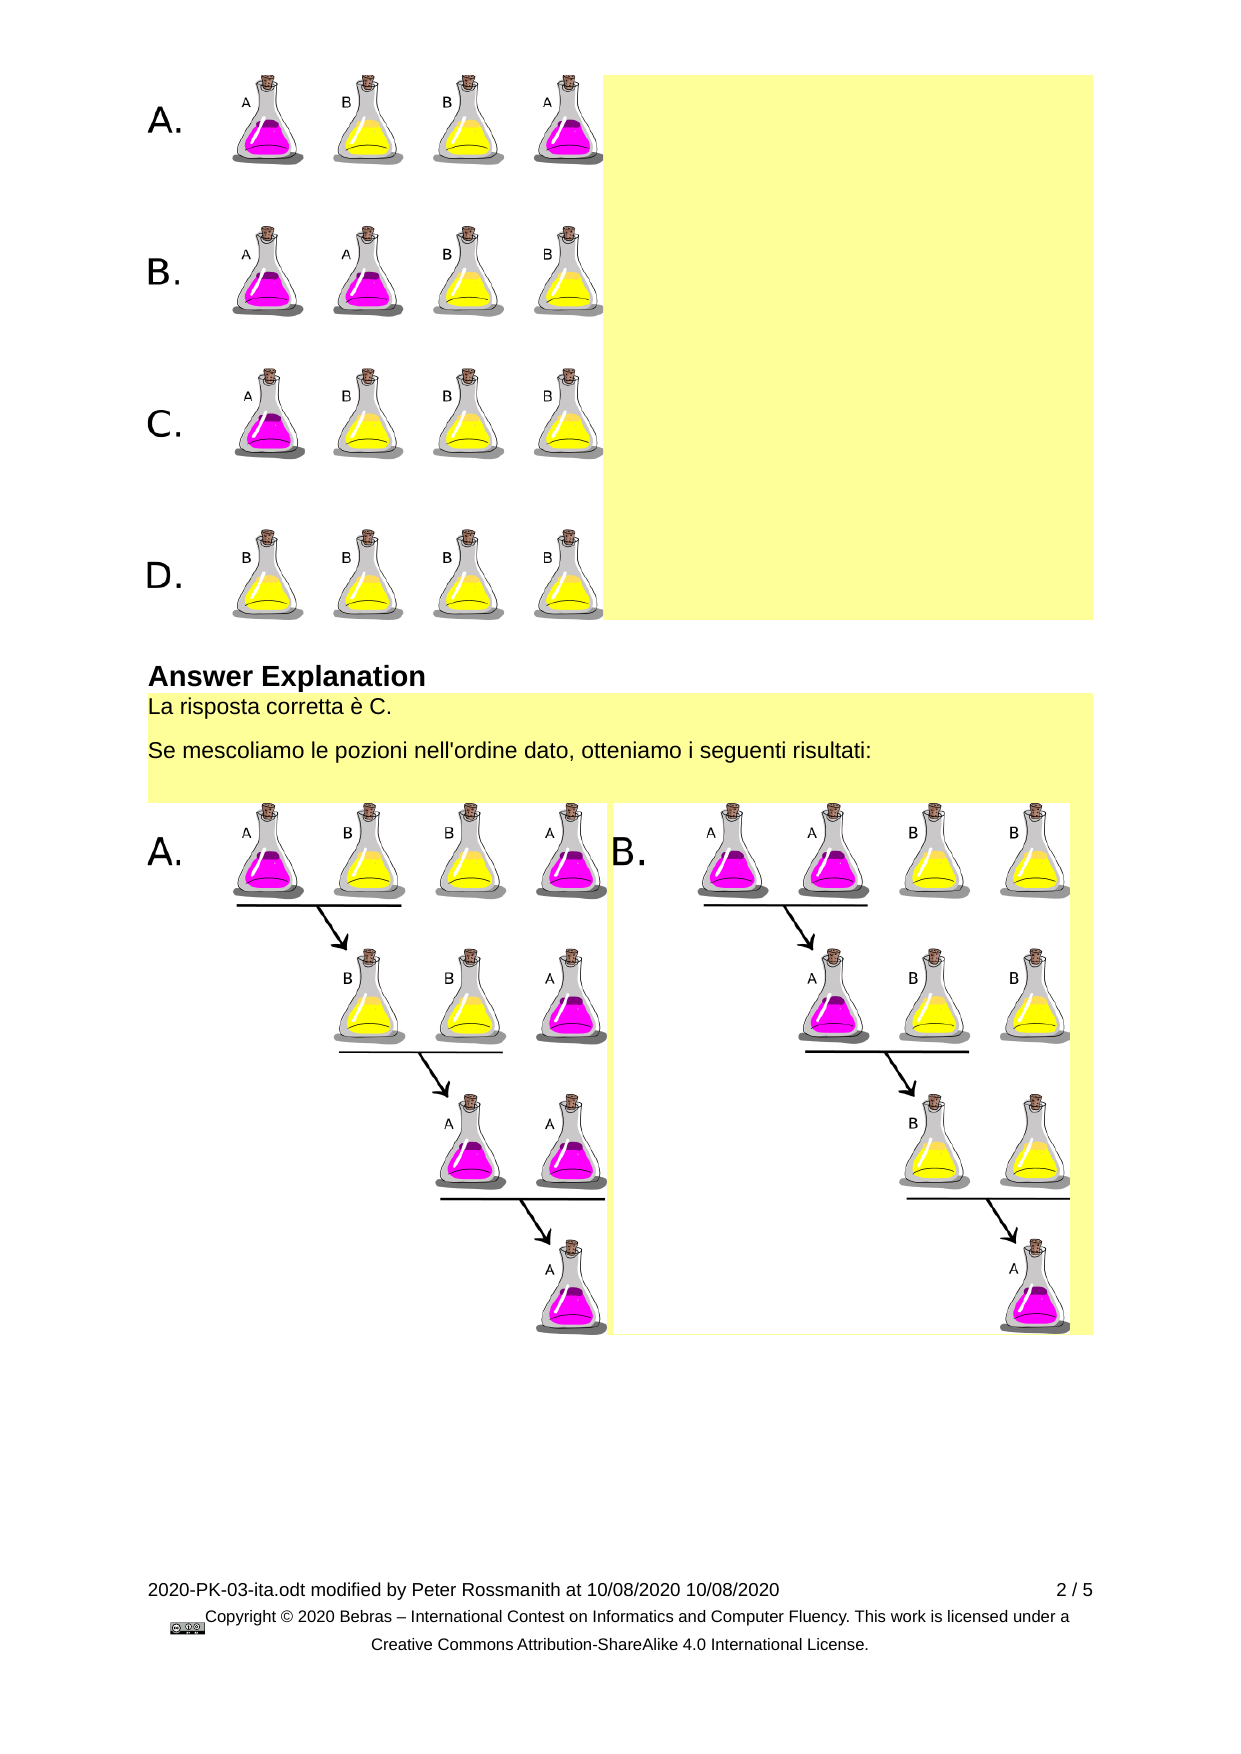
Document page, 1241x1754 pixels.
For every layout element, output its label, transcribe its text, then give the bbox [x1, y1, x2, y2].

picture [147, 803, 607, 1335]
text La risposta corretta è C. [148, 693, 1093, 719]
picture [147, 75, 604, 620]
picture [613, 803, 1070, 1334]
subtitle Answer Explanation [148, 659, 1093, 693]
text Se mescoliamo le pozioni nell'ordine dato, otteniamo i seguenti risultati: [148, 737, 1093, 764]
